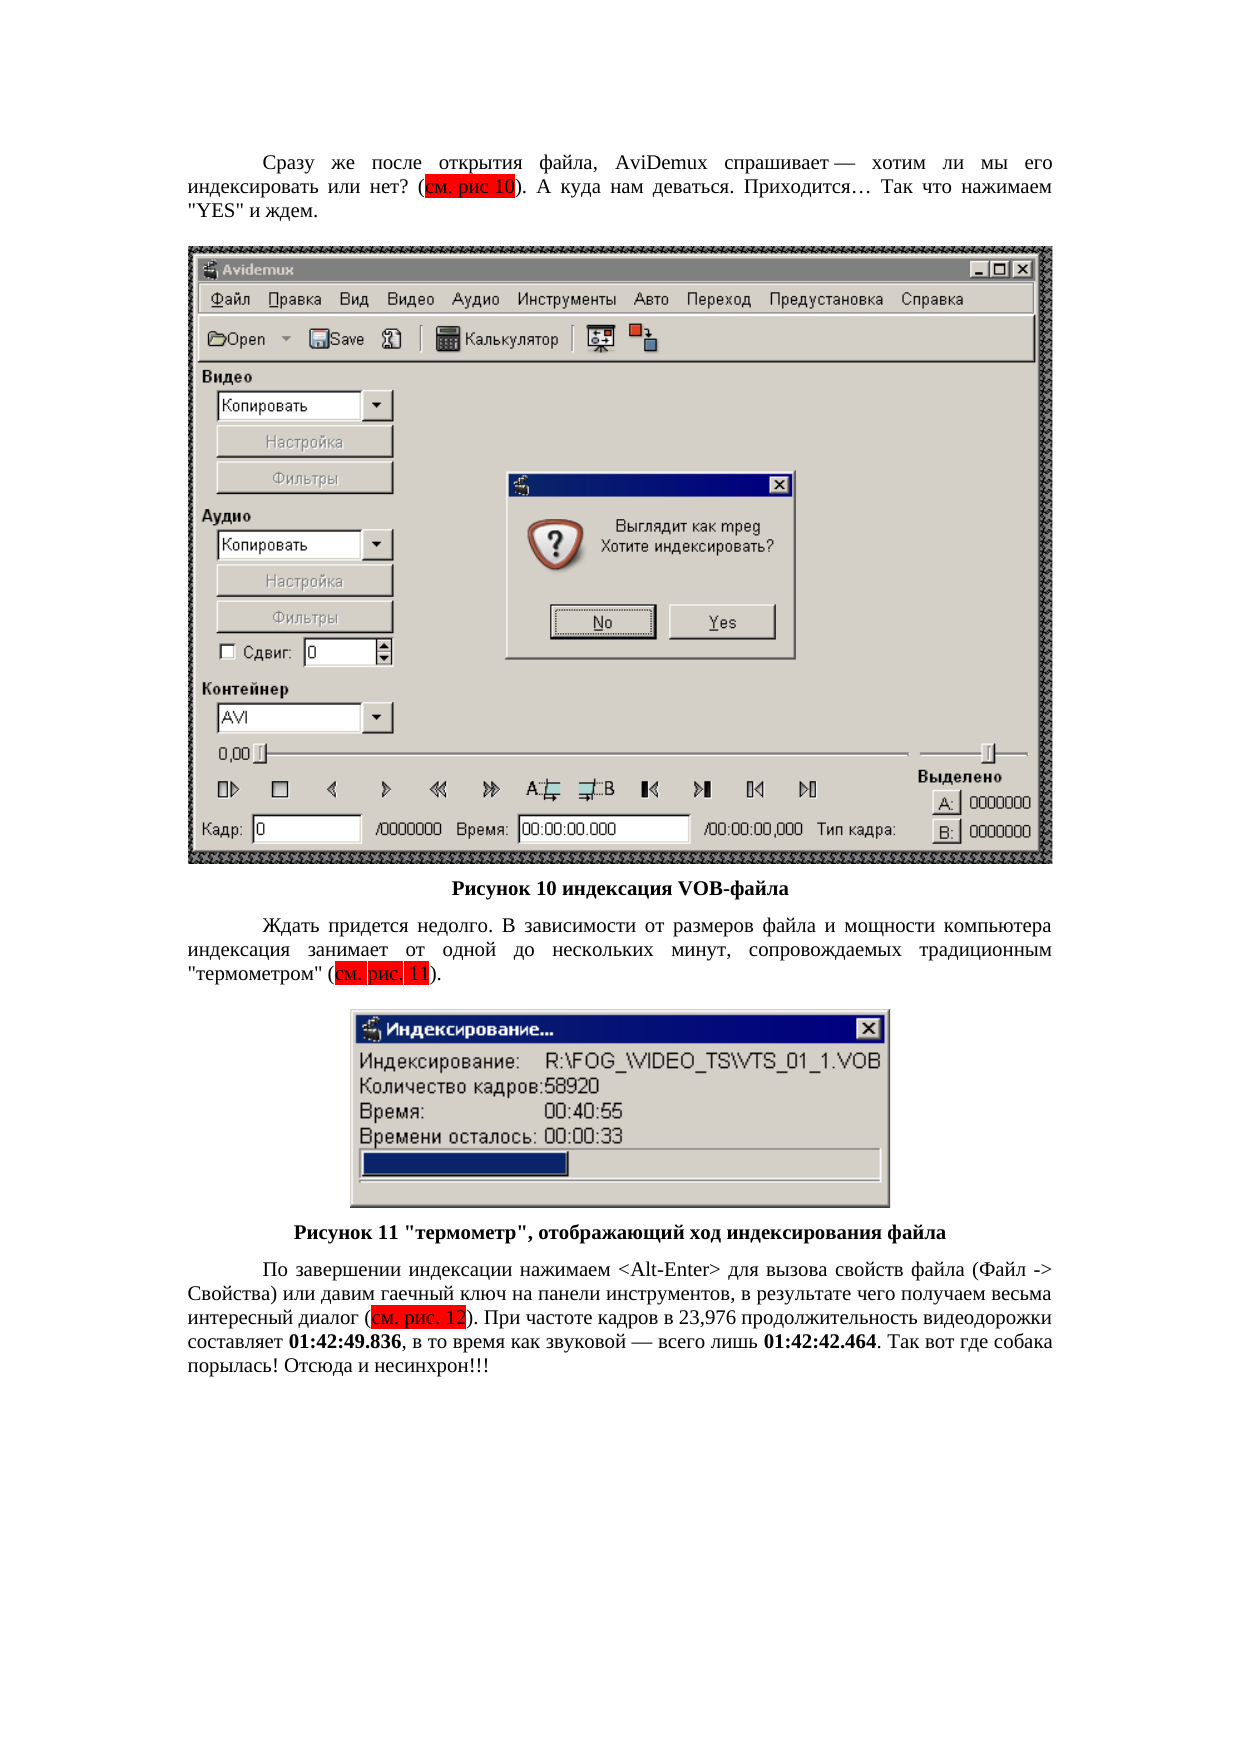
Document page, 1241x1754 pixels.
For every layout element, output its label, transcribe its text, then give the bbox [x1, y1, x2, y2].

text Рисунок 10 индексация VOB-файла [187, 876, 1053, 900]
text Ждать придется недолго. В зависимости от размеров файла и мощности компьютера индексация занимает от одной до нескольких минут, сопровождаемых традиционным "термометром" (см. рис. 11). [187, 913, 1053, 985]
text По завершении индексации нажимаем <Alt-Enter> для вызова свойств файла (Файл -> Свойства) или давим гаечный ключ на панели инструментов, в результате чего получаем весьма интересный диалог (см. рис. 12). При частоте кадров в 23,976 продолжительность видеодорожки составляет 01:42:49.836, в то время как звуковой — всего лишь 01:42:42.464. Так вот где собака порылась! Отсюда и несинхрон!!! [187, 1257, 1053, 1377]
text Рисунок 11 "термометр", отображающий ход индексирования файла [187, 1220, 1053, 1244]
picture [350, 1009, 891, 1208]
text Сразу же после открытия файла, AviDemux спрашивает — хотим ли мы его индексировать или нет? (см. рис 10). А куда нам деваться. Приходится… Так что нажимаем "YES" и ждем. [187, 150, 1053, 222]
picture [188, 246, 1053, 864]
